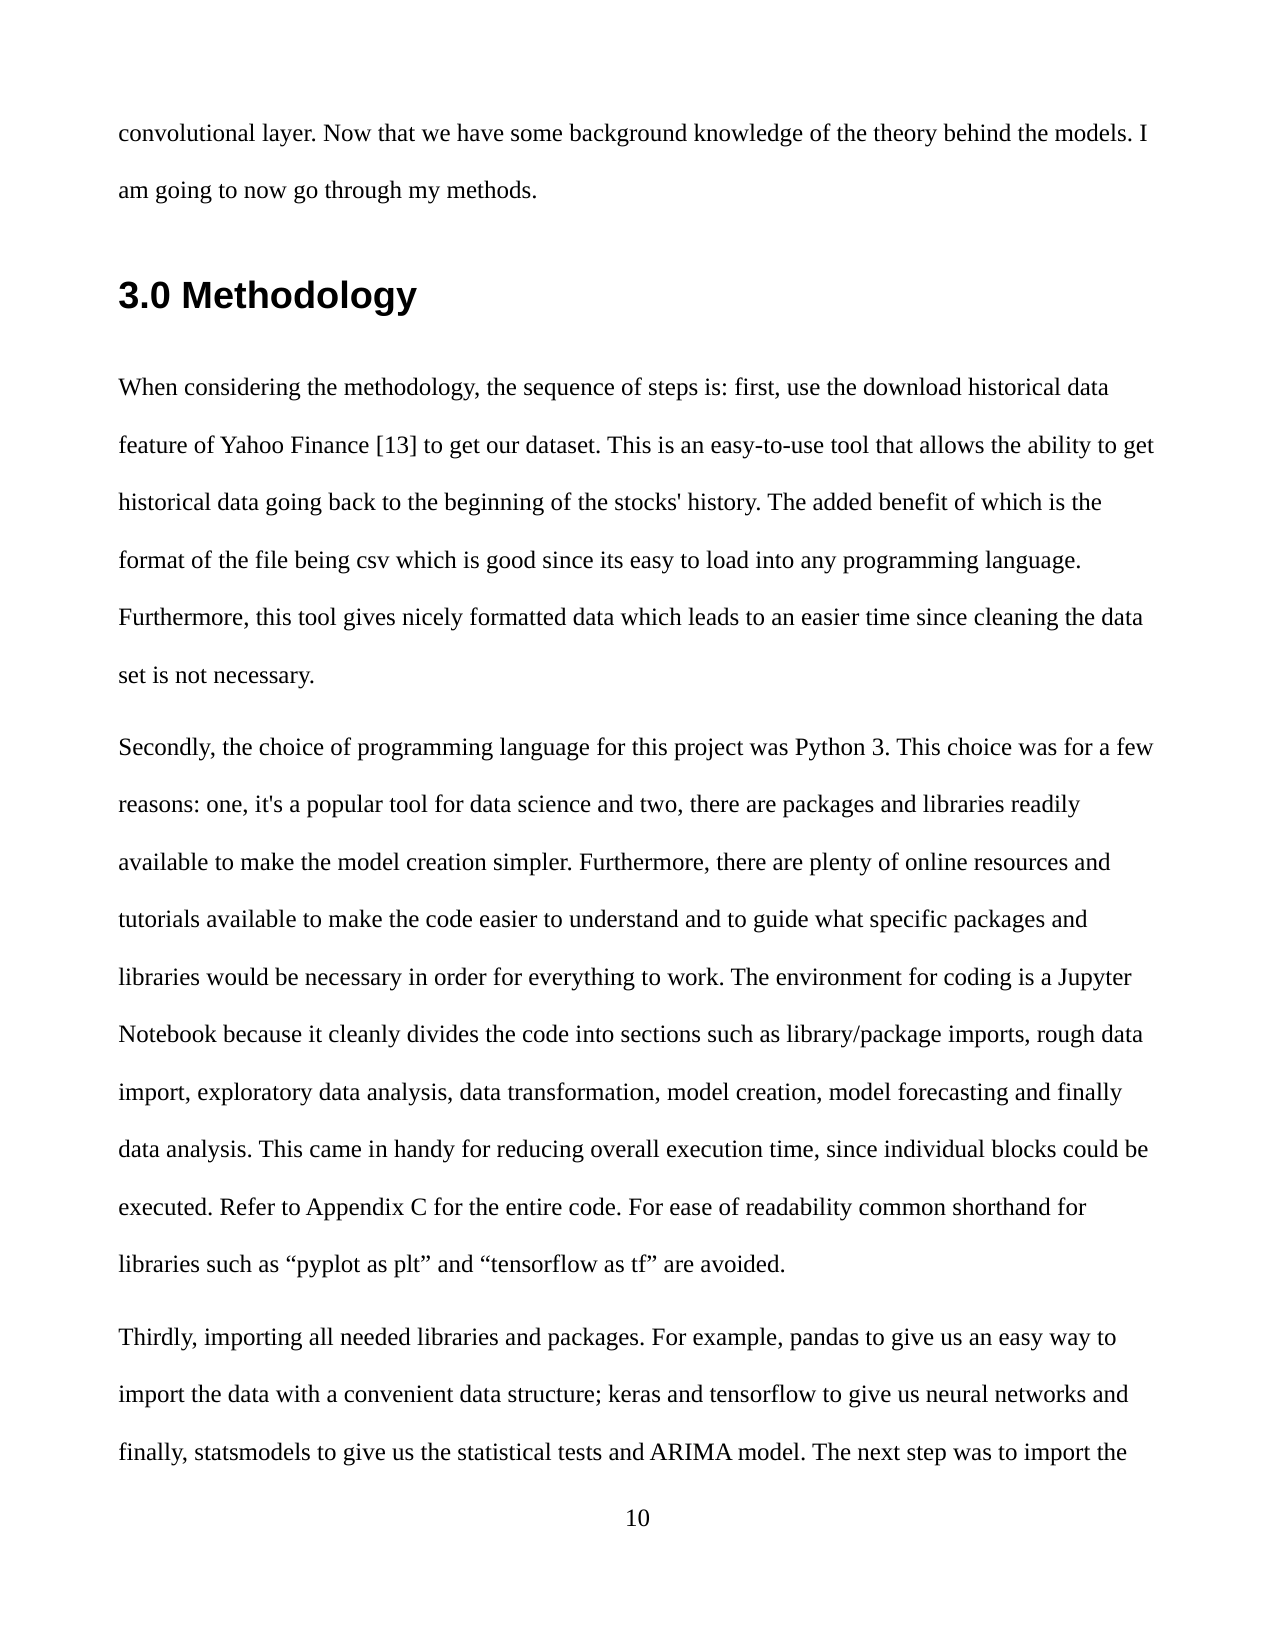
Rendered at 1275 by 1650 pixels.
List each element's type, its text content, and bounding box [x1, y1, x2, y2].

text Secondly, the choice of programming language for this project was Python 3. This choice was for a few reasons: one, it's a popular tool for data science and two, there are packages and libraries readily available to make the model creation simpler. Furthermore, there are plenty of online resources and tutorials available to make the code easier to understand and to guide what specific packages and libraries would be necessary in order for everything to work. The environment for coding is a Jupyter Notebook because it cleanly divides the code into sections such as library/package imports, rough data import, exploratory data analysis, data transformation, model creation, model forecasting and finally data analysis. This came in handy for reducing overall execution time, since individual blocks could be executed. Refer to Appendix C for the entire code. For ease of readability common shorthand for libraries such as “pyplot as plt” and “tensorflow as tf” are avoided. [118, 732, 1157, 1278]
text convolutional layer. Now that we have some background knowledge of the theory behind the models. I am going to now go through my methods. [118, 118, 1157, 204]
text When considering the methodology, the sequence of steps is: first, use the download historical data feature of Yahoo Finance [13] to get our dataset. This is an easy-to-use tool that allows the ability to get historical data going back to the beginning of the stocks' history. The added benefit of which is the format of the file being csv which is good since its easy to load into any programming language. Furthermore, this tool gives nicely formatted data which leads to an easier time since cleaning the data set is not necessary. [118, 372, 1157, 689]
text Thirdly, importing all needed libraries and packages. For example, pandas to give us an easy way to import the data with a convenient data structure; keras and tensorflow to give us neural networks and finally, statsmodels to give us the statistical tests and ARIMA model. The next step was to import the [118, 1322, 1157, 1465]
subtitle 3.0 Methodology [118, 273, 1157, 316]
